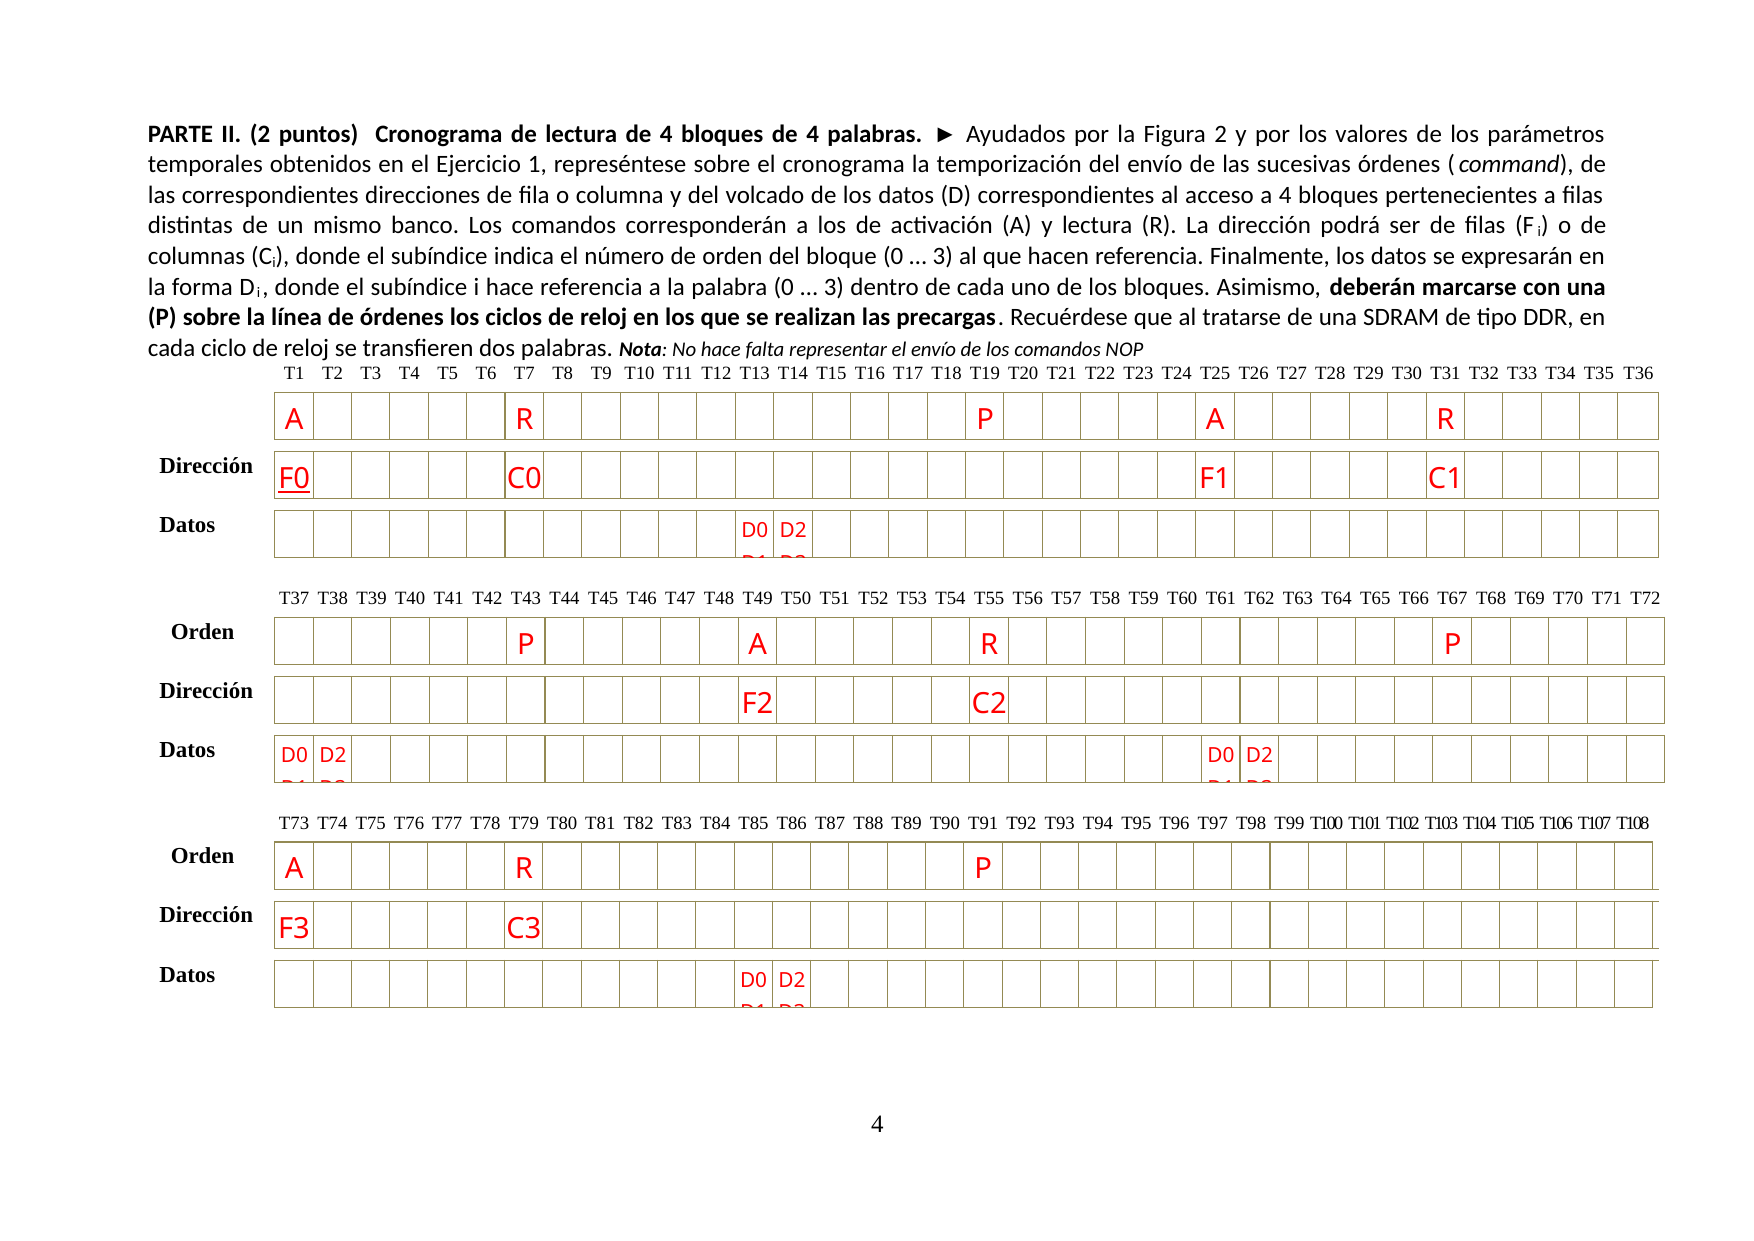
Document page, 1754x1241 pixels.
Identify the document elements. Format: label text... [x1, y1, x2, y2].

table_header T24 [1158, 362, 1196, 392]
table_cell [851, 393, 888, 439]
table_cell [544, 393, 581, 439]
table_cell [1086, 736, 1124, 782]
table_cell [1465, 511, 1502, 557]
table_cell R [505, 843, 542, 889]
table_cell [658, 902, 695, 948]
table_cell [314, 843, 351, 889]
table_header T89 [887, 812, 925, 841]
table_cell [1503, 452, 1541, 498]
table_header T17 [889, 362, 927, 392]
table_cell [1385, 843, 1423, 889]
table_cell [621, 452, 658, 498]
table_cell [659, 393, 696, 439]
table_cell [507, 677, 544, 723]
table_cell C2 [970, 677, 1008, 723]
table_cell [1580, 511, 1617, 557]
table_cell [1580, 393, 1617, 439]
table_cell [275, 961, 313, 1007]
table_cell [1588, 736, 1626, 782]
table_header T101 [1347, 812, 1385, 841]
table_cell [736, 452, 773, 498]
table_cell [1462, 902, 1499, 948]
table_cell [428, 902, 466, 948]
table_header T32 [1464, 362, 1503, 392]
table_header T95 [1117, 812, 1155, 841]
table_cell [543, 961, 581, 1007]
table_cell [275, 440, 1658, 451]
table_cell [1004, 393, 1042, 439]
table_cell [1542, 511, 1579, 557]
table_cell [352, 677, 390, 723]
table_cell [1047, 618, 1085, 664]
table_header T108 [1615, 812, 1653, 841]
table_cell R [1427, 393, 1464, 439]
table_header T41 [429, 587, 468, 617]
table_header T10 [620, 362, 658, 392]
table_cell [148, 723, 275, 735]
table_cell [390, 393, 428, 439]
table_cell [889, 393, 927, 439]
table_cell C3 [505, 902, 542, 948]
table_cell [352, 393, 389, 439]
table_cell [390, 511, 428, 557]
table_cell [964, 902, 1002, 948]
table_cell P [1433, 618, 1471, 664]
table_header T4 [390, 362, 428, 392]
table_header T40 [391, 587, 429, 617]
table_header T19 [966, 362, 1004, 392]
table_cell F1 [1196, 452, 1234, 498]
table_cell [1271, 843, 1308, 889]
table_cell [543, 902, 581, 948]
table_cell [1465, 452, 1502, 498]
table_cell [1163, 677, 1201, 723]
table_cell [506, 511, 543, 557]
table_cell [813, 393, 850, 439]
table_cell D2 D3 [1241, 736, 1278, 782]
table_cell [1156, 843, 1193, 889]
table_cell A [739, 618, 776, 664]
table_cell [1500, 843, 1537, 889]
table_header T88 [849, 812, 887, 841]
table_header [1665, 587, 1754, 617]
table_cell [1117, 961, 1155, 1007]
table_cell A [275, 843, 313, 889]
table_cell [1158, 452, 1195, 498]
table_header T52 [854, 587, 892, 617]
table_header T58 [1085, 587, 1124, 617]
table_header T105 [1500, 812, 1538, 841]
table_header T82 [619, 812, 657, 841]
table_cell D2 D3 [774, 511, 812, 557]
table_cell [849, 902, 887, 948]
table_cell [813, 511, 850, 557]
table_cell [584, 736, 622, 782]
table_cell [1004, 452, 1042, 498]
table_cell [1653, 960, 1754, 1007]
table_cell [1194, 902, 1231, 948]
table_cell [1125, 677, 1162, 723]
table_cell [811, 902, 848, 948]
table_cell [1356, 736, 1394, 782]
table_cell [970, 736, 1008, 782]
table_cell [1577, 902, 1614, 948]
table_cell [391, 677, 429, 723]
table_cell [1043, 452, 1080, 498]
table_cell [468, 618, 506, 664]
table_cell [1273, 452, 1310, 498]
table_cell [1577, 843, 1614, 889]
table_cell [926, 843, 963, 889]
table_cell [1119, 452, 1157, 498]
table_cell [1041, 843, 1078, 889]
table_cell [623, 736, 660, 782]
table_cell [430, 618, 467, 664]
table_cell [1079, 843, 1116, 889]
table_header T76 [390, 812, 428, 841]
table_cell [1588, 677, 1626, 723]
table_cell [1653, 841, 1754, 889]
table_header [148, 587, 275, 617]
table_cell [1472, 618, 1510, 664]
table_cell [314, 452, 351, 498]
table_cell [813, 452, 850, 498]
table_header T50 [777, 587, 815, 617]
table_cell [1163, 618, 1201, 664]
table_cell [659, 452, 696, 498]
table_cell [1627, 736, 1664, 782]
table_cell [468, 736, 506, 782]
table_header T42 [468, 587, 506, 617]
table_header T75 [351, 812, 389, 841]
table_header T43 [506, 587, 545, 617]
table_cell [1232, 843, 1269, 889]
table_cell D0 D1 [735, 961, 772, 1007]
table_cell [1311, 511, 1349, 557]
table_cell [777, 618, 815, 664]
table_header T9 [582, 362, 620, 392]
table_header T31 [1426, 362, 1464, 392]
table_header T100 [1308, 812, 1347, 841]
table_cell [773, 902, 810, 948]
table_cell [777, 677, 815, 723]
table_cell Orden [148, 617, 274, 664]
table_cell [1119, 511, 1157, 557]
table_cell [275, 665, 1658, 676]
table_cell [429, 511, 466, 557]
table_cell [1279, 736, 1317, 782]
table_cell [582, 902, 619, 948]
table_cell [816, 736, 853, 782]
table_cell [1503, 393, 1541, 439]
table_cell [928, 452, 965, 498]
table_cell [1009, 618, 1046, 664]
table_cell [1659, 723, 1754, 735]
table_cell [1462, 961, 1499, 1007]
table_cell [1542, 393, 1579, 439]
table_header T92 [1002, 812, 1040, 841]
table_cell [932, 677, 969, 723]
table_header T107 [1576, 812, 1614, 841]
table_cell [1500, 961, 1537, 1007]
table_cell [1043, 511, 1080, 557]
table_cell [1577, 961, 1614, 1007]
table_cell [391, 736, 429, 782]
table_cell [1318, 618, 1355, 664]
table_header T102 [1385, 812, 1423, 841]
table_cell [1627, 618, 1664, 664]
table_cell [1119, 393, 1157, 439]
table_cell [1156, 902, 1193, 948]
table_cell [1511, 618, 1548, 664]
table_cell [620, 843, 657, 889]
table_cell [391, 618, 429, 664]
table_cell [352, 511, 389, 557]
table_header T98 [1232, 812, 1270, 841]
table_cell [736, 393, 773, 439]
table_cell [932, 736, 969, 782]
table_cell [582, 961, 619, 1007]
table_header T54 [931, 587, 969, 617]
table_header T34 [1541, 362, 1579, 392]
table_cell [849, 961, 887, 1007]
table_cell [1347, 961, 1384, 1007]
table_cell D0 D1 [736, 511, 773, 557]
table_cell [1009, 677, 1046, 723]
table_cell [1503, 511, 1541, 557]
table_cell [1615, 961, 1652, 1007]
table_cell [1511, 736, 1548, 782]
table_cell [1232, 902, 1269, 948]
table_header T67 [1433, 587, 1471, 617]
table_cell [1618, 452, 1658, 498]
table_cell [1309, 902, 1346, 948]
table_cell [1615, 902, 1652, 948]
table_cell [1241, 618, 1278, 664]
table_header T7 [505, 362, 543, 392]
table_cell [621, 511, 658, 557]
table_cell [314, 677, 351, 723]
table_cell [582, 511, 620, 557]
table_header T91 [964, 812, 1002, 841]
table_cell [1427, 511, 1464, 557]
table_cell [1081, 452, 1118, 498]
table_header T72 [1626, 587, 1664, 617]
table_cell [739, 736, 776, 782]
table_cell Dirección [148, 451, 274, 498]
table_cell [1588, 618, 1626, 664]
table_cell [584, 618, 622, 664]
table_header T87 [811, 812, 849, 841]
table_cell [1659, 664, 1754, 676]
table_cell [889, 511, 927, 557]
table_cell [275, 499, 1658, 510]
table_cell R [506, 393, 543, 439]
table_cell [1194, 961, 1231, 1007]
table_cell D2 D3 [314, 736, 351, 782]
table_cell [1003, 961, 1040, 1007]
table_cell [1041, 961, 1078, 1007]
table_header T85 [734, 812, 772, 841]
table_cell [1347, 902, 1384, 948]
table_cell [696, 902, 734, 948]
table_header T57 [1047, 587, 1085, 617]
table_cell [661, 736, 699, 782]
table_cell [1158, 511, 1195, 557]
table_cell [888, 961, 925, 1007]
table_cell F2 [739, 677, 776, 723]
table_header T23 [1119, 362, 1157, 392]
table_cell [275, 949, 1659, 959]
table_cell [430, 736, 467, 782]
table_header [148, 812, 275, 841]
table_cell [774, 393, 812, 439]
table_header T64 [1317, 587, 1356, 617]
table_header T81 [581, 812, 619, 841]
table_cell [1472, 736, 1510, 782]
table_cell [1347, 843, 1384, 889]
table_cell [352, 961, 389, 1007]
table_cell [148, 948, 275, 959]
table_cell [1385, 902, 1423, 948]
table_cell [1003, 902, 1040, 948]
table_header T46 [622, 587, 661, 617]
table_cell [811, 843, 848, 889]
table_header T35 [1580, 362, 1618, 392]
table_cell [1279, 677, 1317, 723]
table_cell [1196, 511, 1234, 557]
table_cell [1235, 452, 1272, 498]
table_cell [1271, 902, 1308, 948]
table_cell [1538, 843, 1576, 889]
table_cell [352, 902, 389, 948]
table_header T99 [1270, 812, 1308, 841]
table_header T33 [1503, 362, 1541, 392]
table_cell [926, 961, 963, 1007]
text PARTE II. (2 puntos) Cronograma de lectura de 4 bloques de 4 palabras. ► Ayudados por la Figura 2 y por los valores de los parámetros temporales obtenidos en el Ejercicio 1, represéntese sobre el cronograma la temporización del envío de las sucesivas órdenes (command), de las correspondientes direcciones de fila o columna y del volcado de los datos (D) correspondientes al acceso a 4 bloques pertenecientes a filas distintas de un mismo banco. Los comandos corresponderán a los de activación (A) y lectura (R). La dirección podrá ser de filas (Fi) o de columnas (Ci), donde el subíndice indica el número de orden del bloque (0 … 3) al que hacen referencia. Finalmente, los datos se expresarán en la forma Di, donde el subíndice i hace referencia a la palabra (0 … 3) dentro de cada uno de los bloques. Asimismo, deberán marcarse con una (P) sobre la línea de órdenes los ciclos de reloj en los que se realizan las precargas. Recuérdese que al tratarse de una SDRAM de tipo DDR, en cada ciclo de reloj se transfieren dos palabras. Nota: No hace falta representar el envío de los comandos NOP [148, 118, 1606, 362]
table_cell [888, 843, 925, 889]
table_cell [1311, 452, 1349, 498]
table_header T30 [1388, 362, 1426, 392]
table_cell [1395, 677, 1432, 723]
table_cell [1350, 511, 1387, 557]
table_header T25 [1196, 362, 1234, 392]
table_header T104 [1461, 812, 1500, 841]
table_header T62 [1240, 587, 1278, 617]
table_cell [735, 902, 772, 948]
table_header T21 [1042, 362, 1081, 392]
table_cell [1004, 511, 1042, 557]
table_cell [275, 511, 313, 557]
table_cell [1538, 902, 1576, 948]
table_cell [314, 902, 351, 948]
table_header T2 [313, 362, 351, 392]
table_cell [314, 511, 351, 557]
table_cell [467, 902, 504, 948]
table_header T36 [1618, 362, 1658, 392]
table_cell [352, 618, 390, 664]
table_cell [582, 843, 619, 889]
table_cell Datos [148, 735, 274, 782]
table_header T106 [1538, 812, 1576, 841]
table_cell [505, 961, 542, 1007]
table_header T49 [738, 587, 777, 617]
table_cell [1279, 618, 1317, 664]
table_cell [1117, 843, 1155, 889]
table_cell [621, 393, 658, 439]
table_cell [1627, 677, 1664, 723]
table_cell [661, 677, 699, 723]
table_header T83 [658, 812, 696, 841]
table_cell [582, 452, 620, 498]
table_header T48 [699, 587, 738, 617]
table_cell [1549, 618, 1587, 664]
table_cell [1385, 961, 1423, 1007]
table_cell D0 D1 [275, 736, 313, 782]
table_header T51 [815, 587, 854, 617]
table_cell [696, 843, 734, 889]
table_cell [811, 961, 848, 1007]
table_cell [735, 843, 772, 889]
table_cell [1079, 902, 1116, 948]
table_header T80 [543, 812, 581, 841]
table_cell [1395, 618, 1432, 664]
table_header T97 [1194, 812, 1232, 841]
table_cell [696, 961, 734, 1007]
table_header T45 [584, 587, 622, 617]
table_cell F0 [275, 452, 313, 498]
table_cell [928, 393, 965, 439]
table_cell [1086, 618, 1124, 664]
table_cell Dirección [148, 676, 274, 723]
table_header T68 [1471, 587, 1510, 617]
table_cell [352, 736, 390, 782]
table_cell [543, 843, 581, 889]
table_cell P [966, 393, 1003, 439]
table_cell [275, 618, 313, 664]
table_cell [1424, 902, 1461, 948]
table_cell [148, 889, 275, 901]
table_header T38 [313, 587, 352, 617]
table_cell [352, 843, 389, 889]
table_cell [700, 736, 738, 782]
table_cell [390, 902, 427, 948]
table_cell [390, 843, 427, 889]
table_header T13 [735, 362, 774, 392]
table_cell [1318, 677, 1355, 723]
table_cell [148, 664, 275, 676]
table_cell [1047, 677, 1085, 723]
table_cell [148, 498, 275, 510]
table_cell [148, 439, 275, 451]
table_cell [893, 677, 931, 723]
table_header T94 [1079, 812, 1117, 841]
table_header [1653, 812, 1754, 841]
table_header T16 [850, 362, 889, 392]
table_cell [352, 452, 389, 498]
table_cell [1665, 735, 1754, 782]
table_cell [1156, 961, 1193, 1007]
table_cell [966, 511, 1003, 557]
table_cell [1158, 393, 1195, 439]
table_cell [893, 618, 931, 664]
table_header T28 [1311, 362, 1349, 392]
table_cell [964, 961, 1002, 1007]
table_cell [1202, 618, 1239, 664]
table_header T26 [1234, 362, 1272, 392]
table_cell [1081, 511, 1118, 557]
table_cell [1235, 511, 1272, 557]
table_cell [1086, 677, 1124, 723]
table_cell [658, 843, 695, 889]
table_cell [148, 392, 274, 439]
table_cell [1309, 843, 1346, 889]
table_cell [1500, 902, 1537, 948]
table_header T70 [1549, 587, 1587, 617]
table_header T53 [893, 587, 931, 617]
table_cell [1318, 736, 1355, 782]
table_header T103 [1423, 812, 1461, 841]
table_cell [928, 511, 965, 557]
table_header T12 [697, 362, 735, 392]
table_header T71 [1587, 587, 1626, 617]
table_cell [1549, 736, 1587, 782]
table_cell [851, 511, 888, 557]
table_cell [275, 677, 313, 723]
table_cell [429, 452, 466, 498]
table_cell [429, 393, 466, 439]
table_header T11 [659, 362, 697, 392]
table_header T66 [1394, 587, 1433, 617]
table_cell [1433, 677, 1471, 723]
table_cell [1311, 393, 1349, 439]
table_cell [1615, 843, 1652, 889]
table_cell [773, 843, 810, 889]
table_cell [816, 618, 853, 664]
table_cell [544, 511, 581, 557]
table_cell [1462, 843, 1499, 889]
table_cell [854, 618, 892, 664]
table_cell [1388, 452, 1426, 498]
table_cell [314, 618, 351, 664]
table_cell [507, 736, 544, 782]
table_header T79 [504, 812, 543, 841]
table_cell [700, 618, 738, 664]
table_cell [1356, 618, 1394, 664]
table_cell [1659, 889, 1754, 901]
table_header T69 [1510, 587, 1549, 617]
table_cell [661, 618, 699, 664]
table_cell [1125, 736, 1162, 782]
table_cell [314, 393, 351, 439]
table_header T78 [466, 812, 504, 841]
table_cell F3 [275, 902, 313, 948]
table_header T15 [812, 362, 850, 392]
table_cell [1433, 736, 1471, 782]
table_cell [697, 452, 735, 498]
table_cell [1542, 452, 1579, 498]
table_header T55 [970, 587, 1008, 617]
table_cell [275, 890, 1659, 901]
table_cell [430, 677, 467, 723]
table_cell C1 [1427, 452, 1464, 498]
table_cell [1618, 511, 1658, 557]
table_header T29 [1349, 362, 1388, 392]
table_header T63 [1279, 587, 1317, 617]
table_cell [1273, 511, 1310, 557]
table_cell [658, 961, 695, 1007]
table_cell [1194, 843, 1231, 889]
table_cell P [507, 618, 544, 664]
table_header T73 [275, 812, 313, 841]
table_cell [428, 843, 466, 889]
table_cell [467, 511, 504, 557]
table_cell [1163, 736, 1201, 782]
table_header T65 [1356, 587, 1394, 617]
table_cell [1538, 961, 1576, 1007]
table_header T22 [1081, 362, 1119, 392]
table_cell [1388, 393, 1426, 439]
table_cell [1309, 961, 1346, 1007]
table_header T59 [1124, 587, 1163, 617]
table_cell A [275, 393, 313, 439]
table_cell [1271, 961, 1308, 1007]
table_header T27 [1273, 362, 1311, 392]
table_cell [697, 393, 735, 439]
table_cell [1580, 452, 1617, 498]
table_header T18 [927, 362, 966, 392]
table_header T3 [351, 362, 390, 392]
table_cell Dirección [148, 901, 274, 948]
table_cell R [970, 618, 1008, 664]
table_cell [1350, 452, 1387, 498]
table_cell C0 [506, 452, 543, 498]
table_header T74 [313, 812, 351, 841]
table_cell D2 D3 [773, 961, 810, 1007]
table_cell [697, 511, 735, 557]
table_cell D0 D1 [1202, 736, 1239, 782]
table_cell [467, 452, 504, 498]
table_cell [1241, 677, 1278, 723]
table_cell [966, 452, 1003, 498]
table_cell [1043, 393, 1080, 439]
table_cell [1202, 677, 1239, 723]
table_cell [888, 902, 925, 948]
table_cell [1549, 677, 1587, 723]
table_cell [546, 618, 583, 664]
table_cell [854, 677, 892, 723]
table_cell P [964, 843, 1002, 889]
table_header T47 [661, 587, 699, 617]
table_cell [777, 736, 815, 782]
table_cell [390, 961, 427, 1007]
table_cell [1665, 676, 1754, 723]
table_cell [849, 843, 887, 889]
table_header T84 [696, 812, 734, 841]
table_cell [428, 961, 466, 1007]
table_header T20 [1004, 362, 1042, 392]
table_cell Datos [148, 960, 274, 1007]
table_cell [620, 902, 657, 948]
table_header T37 [275, 587, 313, 617]
table_header T86 [773, 812, 811, 841]
table_cell [1659, 948, 1754, 959]
table_cell [1424, 961, 1461, 1007]
table_cell [314, 961, 351, 1007]
table_cell [1009, 736, 1046, 782]
table_header T5 [428, 362, 467, 392]
table_cell [1653, 901, 1754, 948]
table_cell [889, 452, 927, 498]
table_cell [816, 677, 853, 723]
table_cell [774, 452, 812, 498]
table_cell [1395, 736, 1432, 782]
table_header T14 [774, 362, 812, 392]
table_cell [546, 677, 583, 723]
table_cell [659, 511, 696, 557]
table_header T61 [1201, 587, 1240, 617]
table_header T60 [1163, 587, 1201, 617]
table_header T6 [467, 362, 505, 392]
table_cell [1003, 843, 1040, 889]
table_cell [932, 618, 969, 664]
table_cell [1047, 736, 1085, 782]
table_header T90 [925, 812, 964, 841]
table_header T56 [1008, 587, 1047, 617]
table_header T96 [1155, 812, 1193, 841]
table_cell [390, 452, 428, 498]
table_cell [1273, 393, 1310, 439]
table_cell [467, 843, 504, 889]
table_header T93 [1040, 812, 1078, 841]
table_cell [1356, 677, 1394, 723]
table_cell [1041, 902, 1078, 948]
table_cell [1465, 393, 1502, 439]
table_header T44 [545, 587, 583, 617]
table_cell [467, 961, 504, 1007]
table_cell [544, 452, 581, 498]
table_cell [584, 677, 622, 723]
table_cell [700, 677, 738, 723]
table_cell [1511, 677, 1548, 723]
table_cell [467, 393, 504, 439]
table_cell [1618, 393, 1658, 439]
table_cell [275, 724, 1658, 735]
table_cell Datos [148, 510, 274, 557]
table_cell [854, 736, 892, 782]
table_cell A [1196, 393, 1234, 439]
table_header [148, 362, 275, 392]
table_cell Orden [148, 841, 274, 889]
table_cell [1079, 961, 1116, 1007]
table_cell [546, 736, 583, 782]
table_cell [623, 618, 660, 664]
table_cell [1665, 617, 1754, 664]
table_cell [1117, 902, 1155, 948]
table_cell [1472, 677, 1510, 723]
table_cell [1424, 843, 1461, 889]
table_cell [851, 452, 888, 498]
table_cell [1081, 393, 1118, 439]
table_cell [620, 961, 657, 1007]
table_header T39 [352, 587, 391, 617]
table_header T1 [275, 362, 313, 392]
table_cell [1388, 511, 1426, 557]
table_cell [1350, 393, 1387, 439]
table_cell [926, 902, 963, 948]
table_cell [893, 736, 931, 782]
table_cell [623, 677, 660, 723]
table_cell [468, 677, 506, 723]
table_header T8 [543, 362, 582, 392]
table_cell [1125, 618, 1162, 664]
table_cell [1232, 961, 1269, 1007]
table_cell [1235, 393, 1272, 439]
table_header T77 [428, 812, 466, 841]
table_cell [582, 393, 620, 439]
